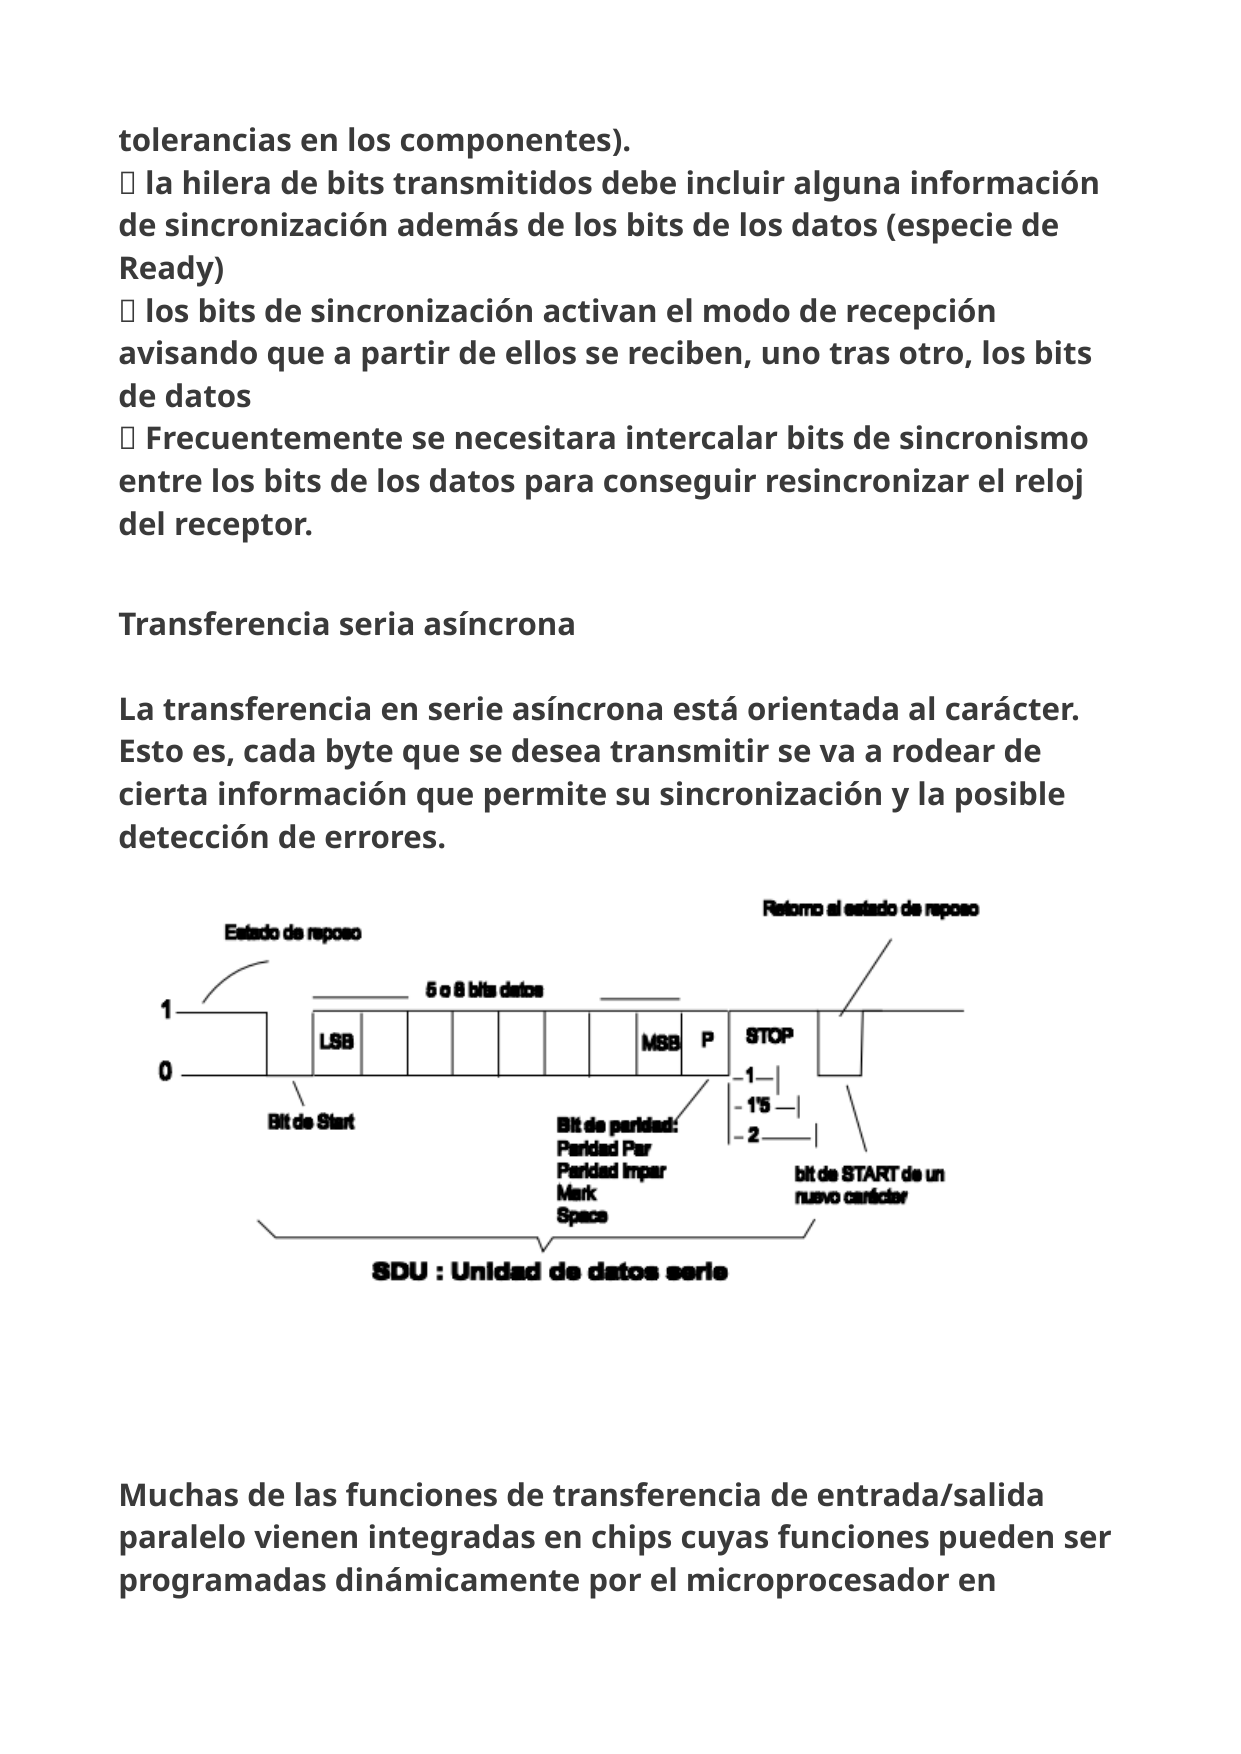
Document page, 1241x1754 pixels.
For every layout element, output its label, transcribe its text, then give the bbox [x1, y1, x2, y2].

picture [127, 886, 1113, 1301]
text tolerancias en los componentes).  la hilera de bits transmitidos debe incluir alguna información de sincronización además de los bits de los datos (especie de Ready)  los bits de sincronización activan el modo de recepción avisando que a partir de ellos se reciben, uno tras otro, los bits de datos  Frecuentemente se necesitara intercalar bits de sincronismo entre los bits de los datos para conseguir resincronizar el reloj del receptor. [118, 118, 1122, 544]
text Muchas de las funciones de transferencia de entrada/salida paralelo vienen integradas en chips cuyas funciones pueden ser programadas dinámicamente por el microprocesador en [118, 1473, 1122, 1600]
text Transferencia seria asíncrona La transferencia en serie asíncrona está orientada al carácter. Esto es, cada byte que se desea transmitir se va a rodear de cierta información que permite su sincronización y la posible detección de errores. [118, 602, 1122, 857]
